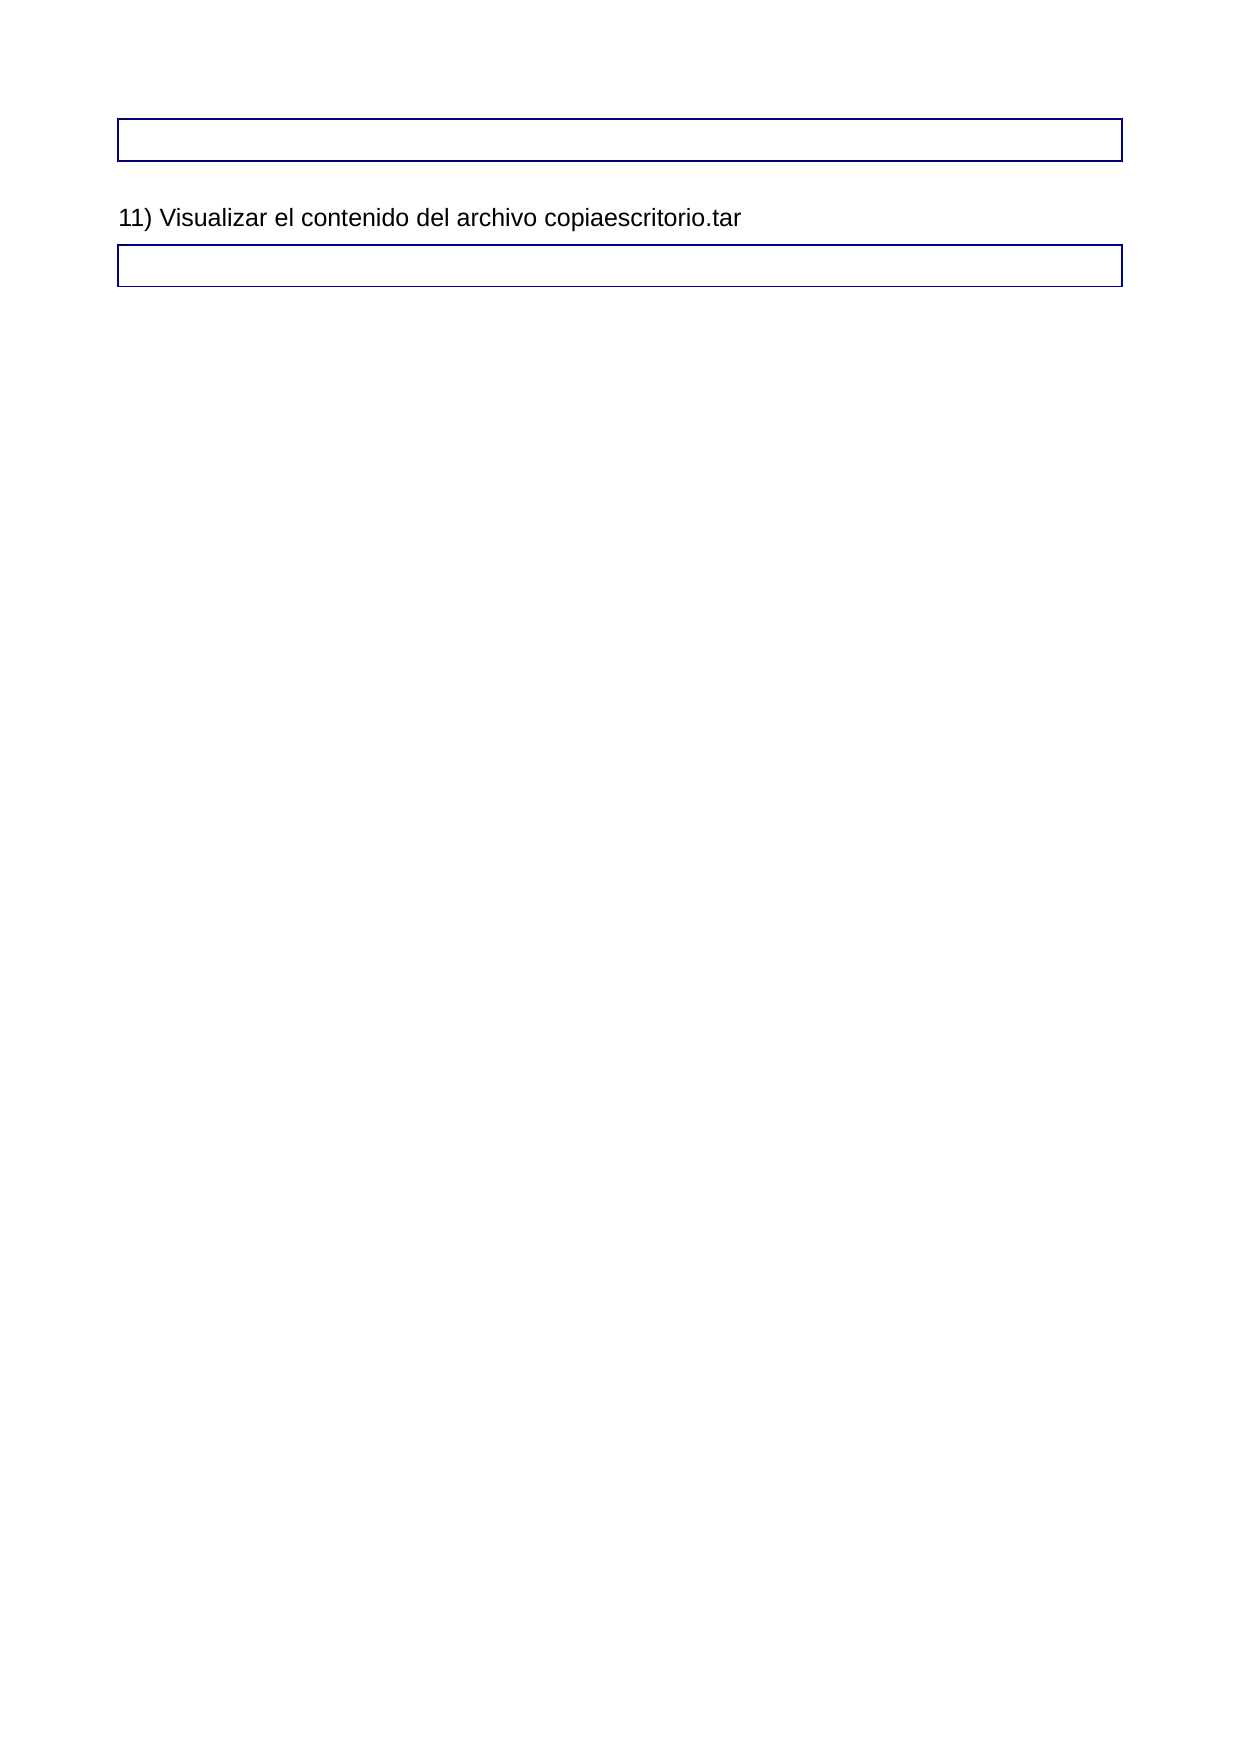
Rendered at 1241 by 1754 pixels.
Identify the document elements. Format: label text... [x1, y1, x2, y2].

table_header [119, 120, 1121, 160]
text 11) Visualizar el contenido del archivo copiaescritorio.tar [118, 203, 1122, 231]
table_header [119, 246, 1121, 286]
